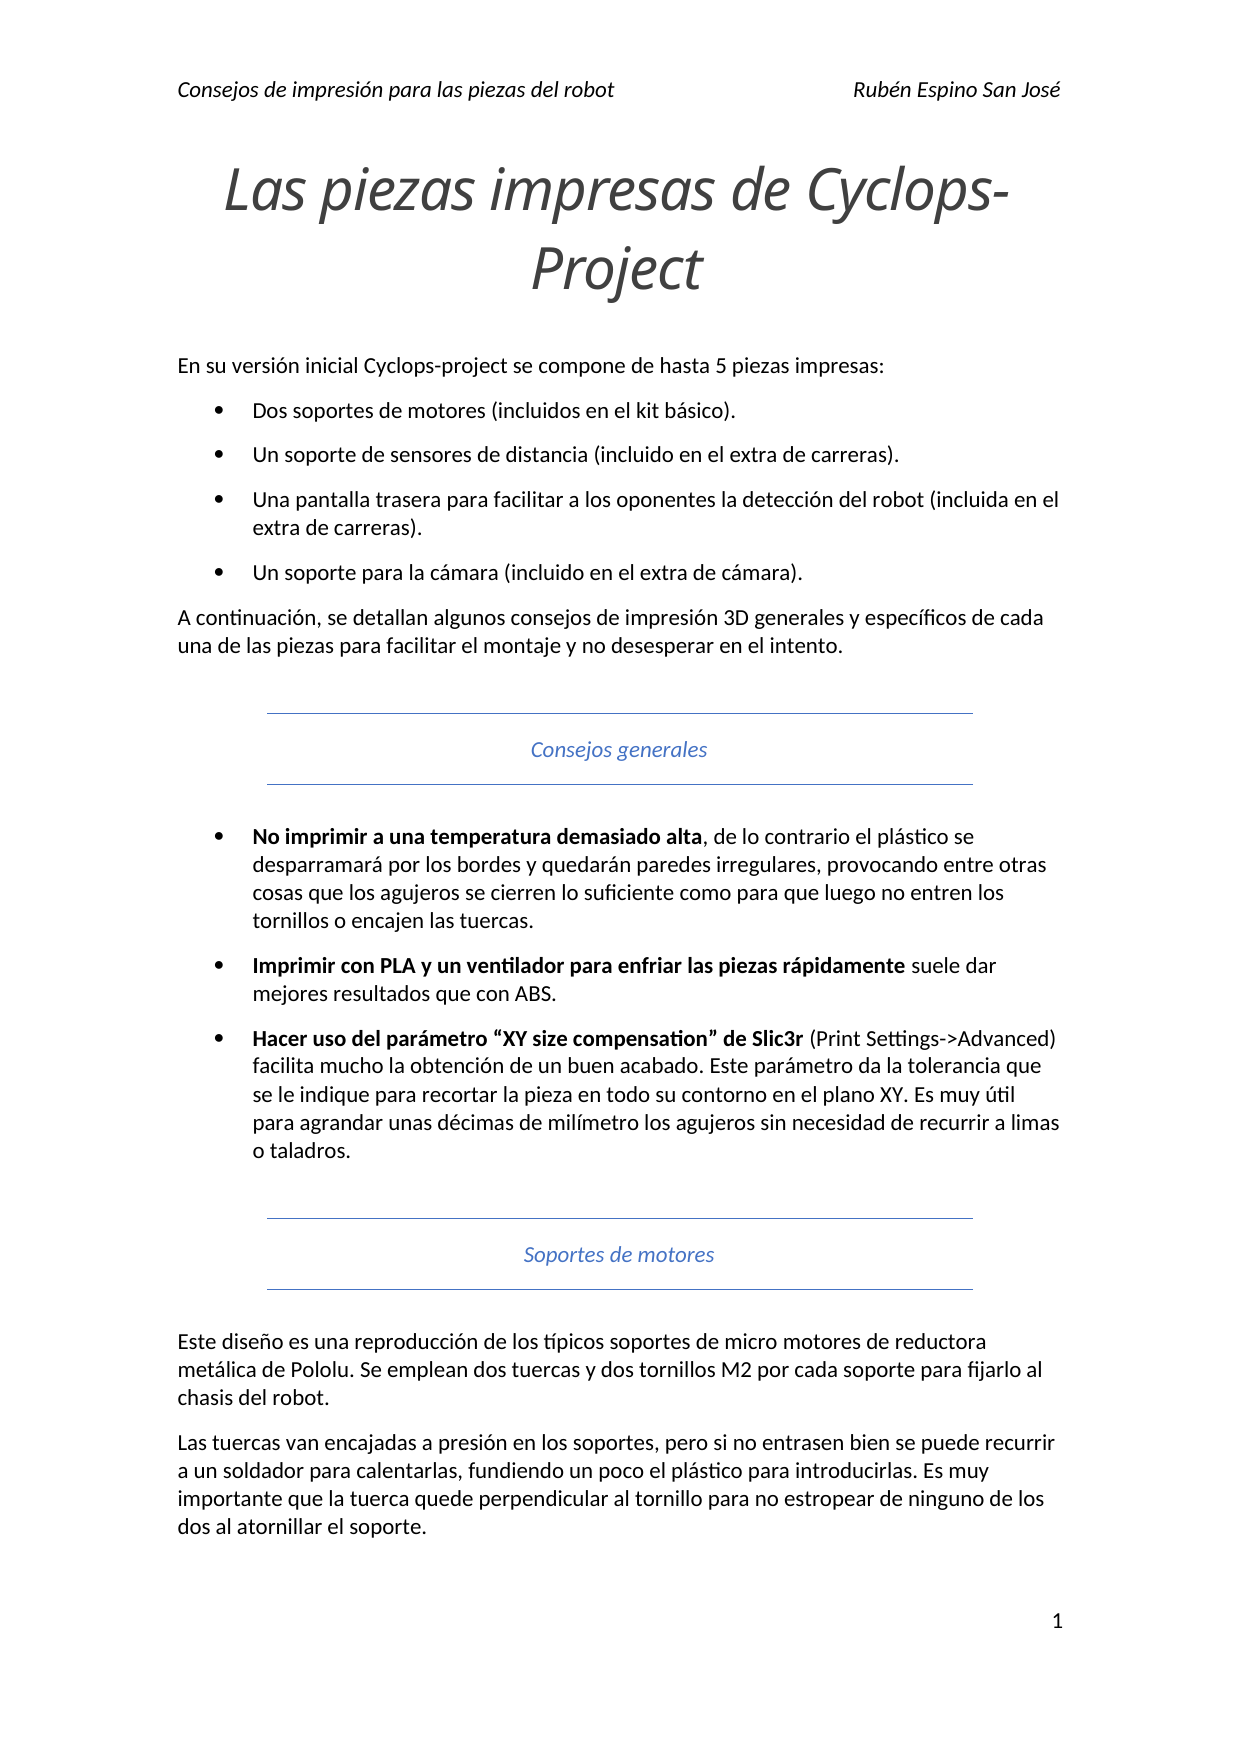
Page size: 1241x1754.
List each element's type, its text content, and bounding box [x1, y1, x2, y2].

list Hacer uso del parámetro “XY size compensation” de Slic3r (Print Settings->Advanced) facilita mucho la obtención de un buen acabado. Este parámetro da la tolerancia que se le indique para recortar la pieza en todo su contorno en el plano XY. Es muy útil para agrandar unas décimas de milímetro los agujeros sin necesidad de recurrir a limas o taladros. [215, 1024, 1063, 1164]
text A continuación, se detallan algunos consejos de impresión 3D generales y específicos de cada una de las piezas para facilitar el montaje y no desesperar en el intento. [177, 603, 1063, 659]
list Imprimir con PLA y un ventilador para enfriar las piezas rápidamente suele dar mejores resultados que con ABS. [215, 951, 1063, 1007]
list Una pantalla trasera para facilitar a los oponentes la detección del robot (incluida en el extra de carreras). [215, 485, 1063, 541]
text Soportes de motores [267, 1219, 973, 1289]
text Las piezas impresas de Cyclops-Project [177, 148, 1063, 307]
text Este diseño es una reproducción de los típicos soportes de micro motores de reductora metálica de Pololu. Se emplean dos tuercas y dos tornillos M2 por cada soporte para fijarlo al chasis del robot. [177, 1327, 1063, 1411]
text Las tuercas van encajadas a presión en los soportes, pero si no entrasen bien se puede recurrir a un soldador para calentarlas, fundiendo un poco el plástico para introducirlas. Es muy importante que la tuerca quede perpendicular al tornillo para no estropear de ninguno de los dos al atornillar el soporte. [177, 1428, 1063, 1540]
list Un soporte de sensores de distancia (incluido en el extra de carreras). [215, 441, 1063, 469]
list Un soporte para la cámara (incluido en el extra de cámara). [215, 558, 1063, 586]
text Consejos generales [267, 714, 973, 784]
list Dos soportes de motores (incluidos en el kit básico). [215, 396, 1063, 424]
list No imprimir a una temperatura demasiado alta, de lo contrario el plástico se desparramará por los bordes y quedarán paredes irregulares, provocando entre otras cosas que los agujeros se cierren lo suficiente como para que luego no entren los tornillos o encajen las tuercas. [215, 822, 1063, 934]
text En su versión inicial Cyclops-project se compone de hasta 5 piezas impresas: [177, 351, 1063, 379]
